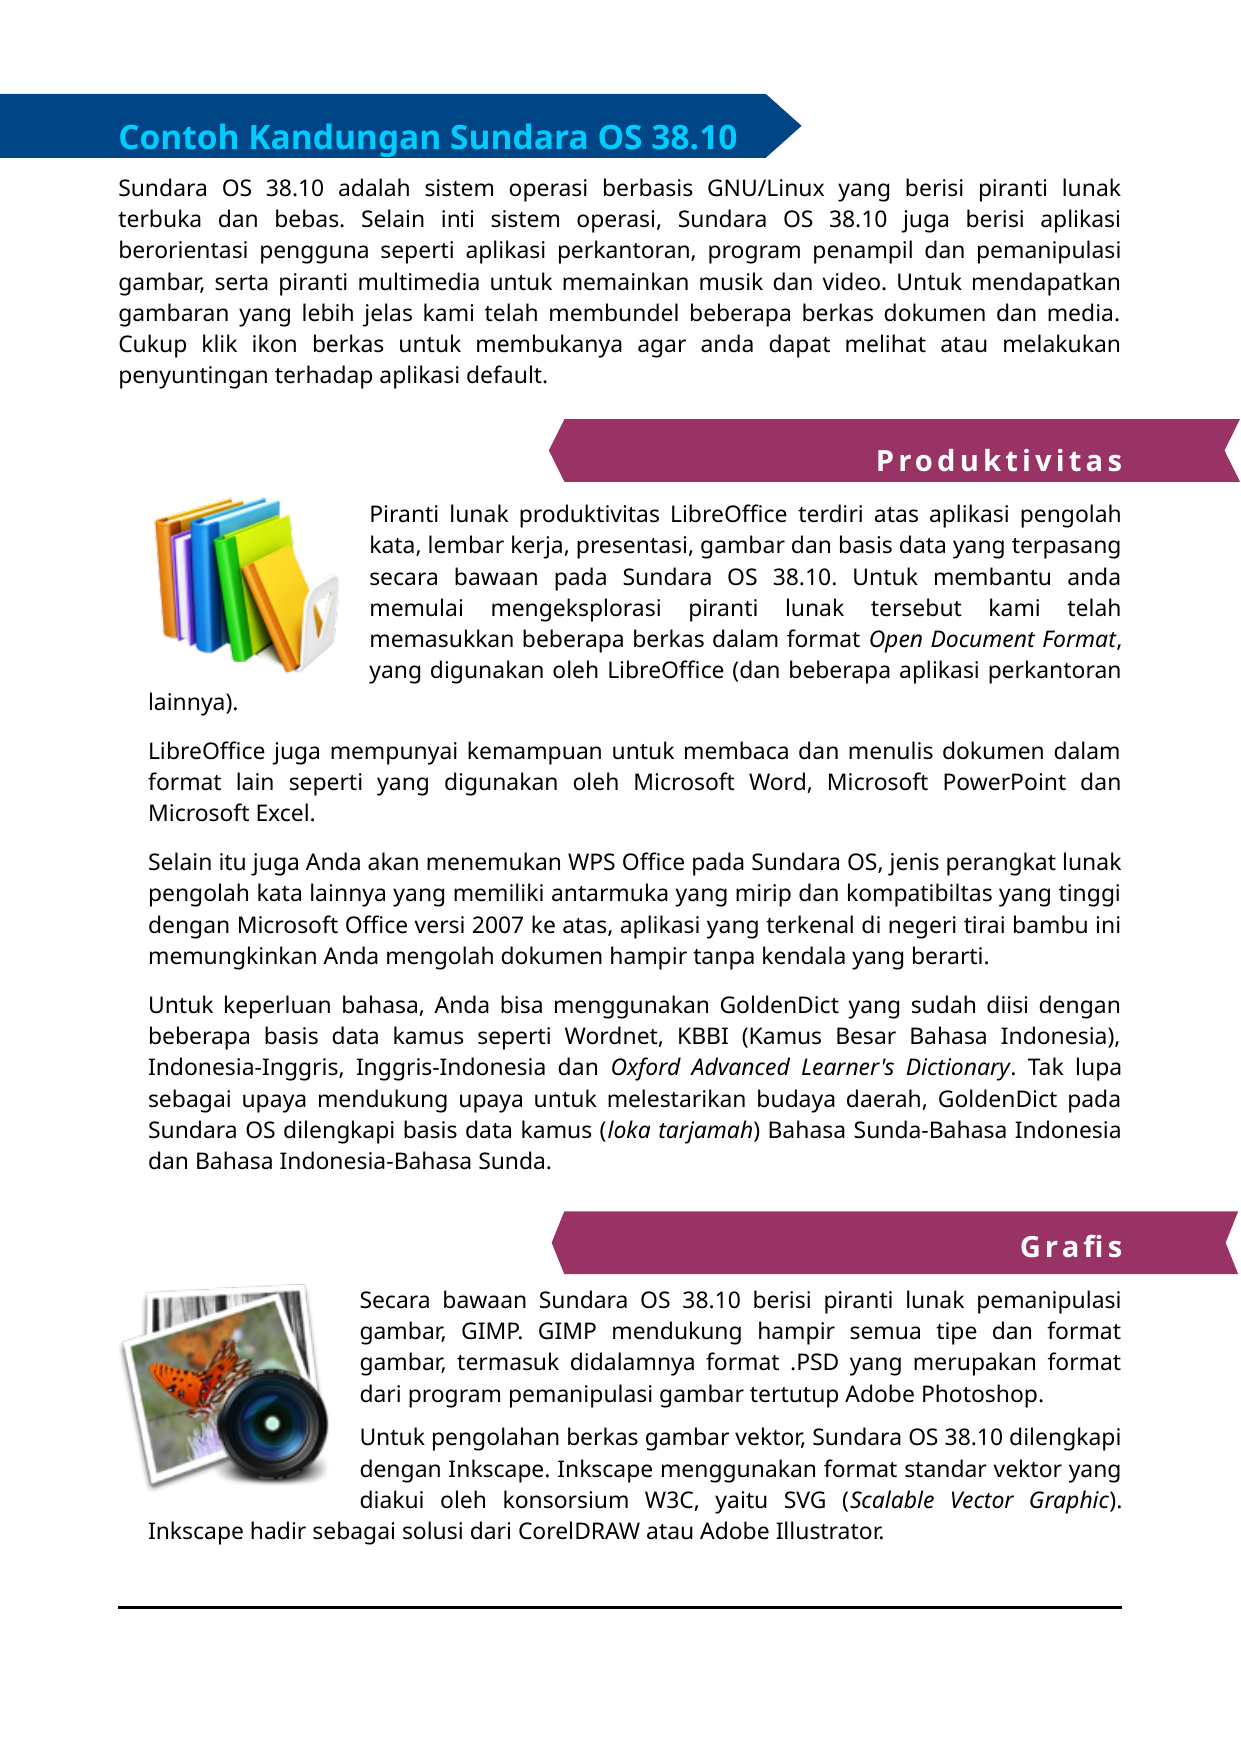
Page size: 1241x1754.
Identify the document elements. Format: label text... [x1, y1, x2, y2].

text Selain itu juga Anda akan menemukan WPS Office pada Sundara OS, jenis perangkat lunak pengolah kata lainnya yang memiliki antarmuka yang mirip dan kompatibiltas yang tinggi dengan Microsoft Office versi 2007 ke atas, aplikasi yang terkenal di negeri tirai bambu ini memungkinkan Anda mengolah dokumen hampir tanpa kendala yang berarti. [148, 846, 1122, 971]
text Untuk keperluan bahasa, Anda bisa menggunakan GoldenDict yang sudah diisi dengan beberapa basis data kamus seperti Wordnet, KBBI (Kamus Besar Bahasa Indonesia), Indonesia-Inggris, Inggris-Indonesia dan Oxford Advanced Learner's Dictionary. Tak lupa sebagai upaya mendukung upaya untuk melestarikan budaya daerah, GoldenDict pada Sundara OS dilengkapi basis data kamus (loka tarjamah) Bahasa Sunda-Bahasa Indonesia dan Bahasa Indonesia-Bahasa Sunda. [148, 989, 1122, 1176]
text Untuk pengolahan berkas gambar vektor, Sundara OS 38.10 dilengkapi dengan Inkscape. Inkscape menggunakan format standar vektor yang diakui oleh konsorsium W3C, yaitu SVG (Scalable Vector Graphic). Inkscape hadir sebagai solusi dari CorelDRAW atau Adobe Illustrator. [148, 1421, 1122, 1546]
picture [118, 1283, 330, 1496]
text LibreOffice juga mempunyai kemampuan untuk membaca dan menulis dokumen dalam format lain seperti yang digunakan oleh Microsoft Word, Microsoft PowerPoint dan Microsoft Excel. [148, 734, 1122, 828]
subtitle Contoh Kandungan Sundara OS 38.10 [118, 113, 1122, 159]
subtitle Grafis [118, 1226, 560, 1266]
text Secara bawaan Sundara OS 38.10 berisi piranti lunak pemanipulasi gambar, GIMP. GIMP mendukung hampir semua tipe dan format gambar, termasuk didalamnya format .PSD yang merupakan format dari program pemanipulasi gambar tertutup Adobe Photoshop. [330, 1284, 1122, 1409]
text Sundara OS 38.10 adalah sistem operasi berbasis GNU/Linux yang berisi piranti lunak terbuka dan bebas. Selain inti sistem operasi, Sundara OS 38.10 juga berisi aplikasi berorientasi pengguna seperti aplikasi perkantoran, program penampil dan pemanipulasi gambar, serta piranti multimedia untuk memainkan musik dan video. Untuk mendapatkan gambaran yang lebih jelas kami telah membundel beberapa berkas dokumen dan media. Cukup klik ikon berkas untuk membukanya agar anda dapat melihat atau melakukan penyuntingan terhadap aplikasi default. [118, 172, 1122, 391]
text Piranti lunak produktivitas LibreOffice terdiri atas aplikasi pengolah kata, lembar kerja, presentasi, gambar dan basis data yang terpasang secara bawaan pada Sundara OS 38.10. Untuk membantu anda memulai mengeksplorasi piranti lunak tersebut kami telah memasukkan beberapa berkas dalam format Open Document Format, yang digunakan oleh LibreOffice (dan beberapa aplikasi perkantoran lainnya). [148, 498, 1122, 717]
subtitle Produktivitas [118, 441, 563, 480]
picture [153, 491, 340, 678]
